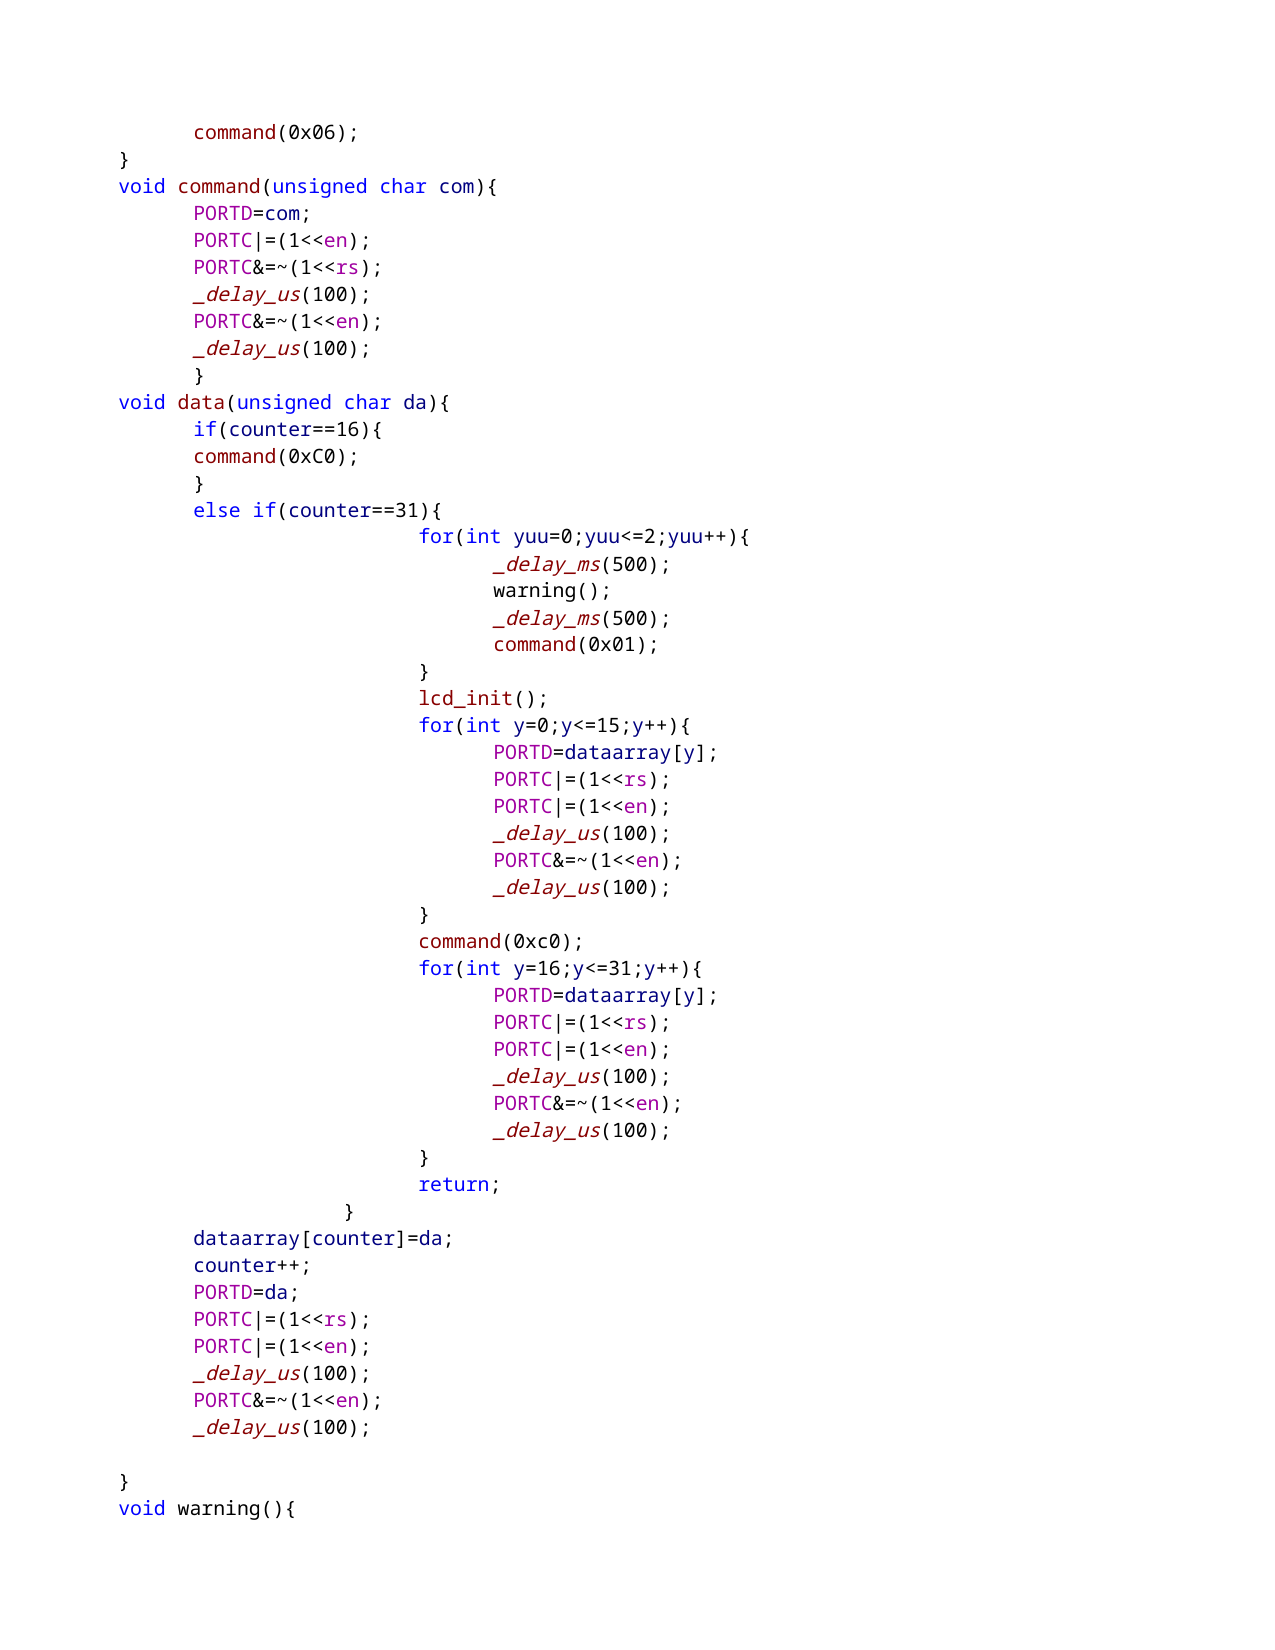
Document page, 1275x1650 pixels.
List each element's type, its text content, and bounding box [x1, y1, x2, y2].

text PORTD=da; [118, 1278, 1157, 1305]
text PORTC|=(1<<rs); [118, 1008, 1157, 1035]
text void command(unsigned char com){ [118, 172, 1157, 199]
text void data(unsigned char da){ [118, 388, 1157, 415]
text _delay_us(100); [118, 1359, 1157, 1386]
text _delay_us(100); [118, 819, 1157, 847]
text PORTD=com; [118, 199, 1157, 226]
text for(int yuu=0;yuu<=2;yuu++){ [118, 523, 1157, 550]
text _delay_us(100); [118, 280, 1157, 307]
text } [118, 145, 1157, 172]
text PORTC&=~(1<<en); [118, 1089, 1157, 1116]
text } [118, 1143, 1157, 1170]
text command(0x01); [118, 631, 1157, 658]
text } [118, 361, 1157, 388]
text command(0xC0); [118, 442, 1157, 469]
text counter++; [118, 1251, 1157, 1278]
text _delay_us(100); [118, 334, 1157, 361]
text PORTC|=(1<<en); [118, 226, 1157, 253]
text _delay_us(100); [118, 1413, 1157, 1440]
text PORTC&=~(1<<rs); [118, 253, 1157, 280]
text for(int y=16;y<=31;y++){ [118, 954, 1157, 981]
text PORTC|=(1<<rs); [118, 766, 1157, 793]
text } [118, 901, 1157, 927]
text PORTC|=(1<<en); [118, 793, 1157, 819]
text _delay_us(100); [118, 1062, 1157, 1089]
text void warning(){ [118, 1494, 1157, 1521]
text if(counter==16){ [118, 415, 1157, 442]
text } [118, 1467, 1157, 1494]
text for(int y=0;y<=15;y++){ [118, 712, 1157, 739]
text dataarray[counter]=da; [118, 1224, 1157, 1251]
text return; [118, 1170, 1157, 1197]
text PORTC|=(1<<en); [118, 1332, 1157, 1359]
text PORTC&=~(1<<en); [118, 847, 1157, 873]
text _delay_ms(500); [118, 604, 1157, 631]
text command(0x06); [118, 118, 1157, 145]
text PORTC|=(1<<en); [118, 1035, 1157, 1062]
text _delay_ms(500); [118, 550, 1157, 577]
text lcd_init(); [118, 685, 1157, 712]
text } [118, 1197, 1157, 1224]
text command(0xc0); [118, 927, 1157, 954]
text PORTC&=~(1<<en); [118, 1386, 1157, 1413]
text } [118, 658, 1157, 685]
text PORTC|=(1<<rs); [118, 1305, 1157, 1332]
text PORTD=dataarray[y]; [118, 739, 1157, 766]
text warning(); [118, 577, 1157, 604]
text } [118, 469, 1157, 496]
text _delay_us(100); [118, 1116, 1157, 1143]
text _delay_us(100); [118, 873, 1157, 901]
text PORTC&=~(1<<en); [118, 307, 1157, 334]
text PORTD=dataarray[y]; [118, 981, 1157, 1008]
text else if(counter==31){ [118, 496, 1157, 523]
